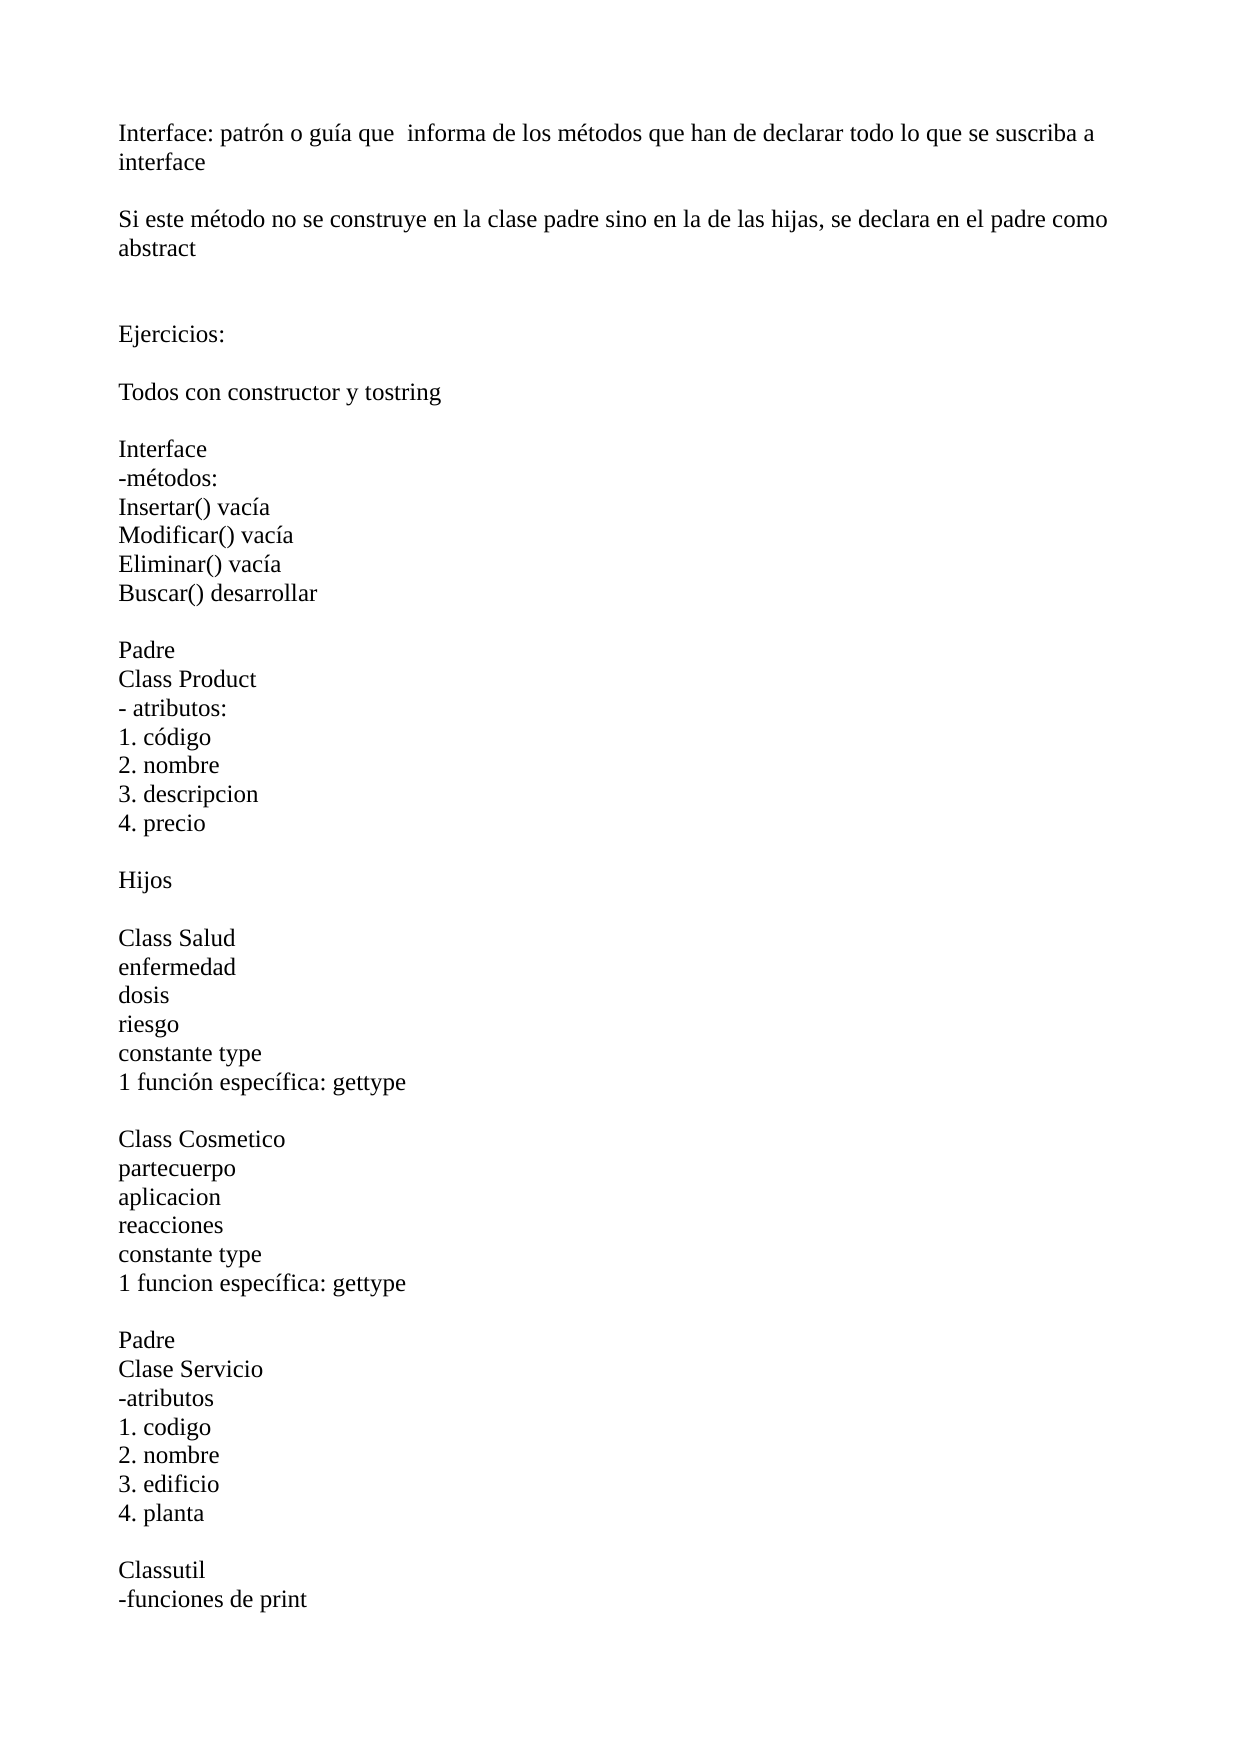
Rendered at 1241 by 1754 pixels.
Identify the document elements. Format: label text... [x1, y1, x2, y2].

text Todos con constructor y tostring [118, 377, 1122, 406]
text partecuerpo [118, 1153, 1122, 1182]
text Interface: patrón o guía que informa de los métodos que han de declarar todo lo que se suscriba a interface [118, 118, 1122, 176]
text Insertar() vacía [118, 492, 1122, 521]
text 2. nombre [118, 751, 1122, 779]
text Si este método no se construye en la clase padre sino en la de las hijas, se declara en el padre como abstract [118, 204, 1122, 262]
text Eliminar() vacía [118, 549, 1122, 578]
text 1 funcion específica: gettype [118, 1268, 1122, 1297]
text dosis [118, 981, 1122, 1009]
text Padre [118, 1326, 1122, 1354]
text enfermedad [118, 952, 1122, 981]
text Buscar() desarrollar [118, 578, 1122, 607]
text aplicacion [118, 1182, 1122, 1211]
text Hijos [118, 866, 1122, 894]
text Padre [118, 636, 1122, 664]
text -funciones de print [118, 1584, 1122, 1613]
text 2. nombre [118, 1441, 1122, 1469]
text Class Product [118, 664, 1122, 693]
text Class Salud [118, 923, 1122, 952]
text 4. precio [118, 808, 1122, 837]
text Class Cosmetico [118, 1124, 1122, 1153]
text 1 función específica: gettype [118, 1067, 1122, 1096]
text 1. código [118, 722, 1122, 751]
text Interface [118, 434, 1122, 463]
text -atributos [118, 1383, 1122, 1412]
text - atributos: [118, 693, 1122, 722]
text Clase Servicio [118, 1354, 1122, 1383]
text -métodos: [118, 463, 1122, 492]
text reacciones [118, 1211, 1122, 1239]
text riesgo [118, 1009, 1122, 1038]
text 1. codigo [118, 1412, 1122, 1441]
text 3. edificio [118, 1469, 1122, 1498]
text Ejercicios: [118, 319, 1122, 348]
text Classutil [118, 1556, 1122, 1584]
text 3. descripcion [118, 779, 1122, 808]
text constante type [118, 1038, 1122, 1067]
text Modificar() vacía [118, 521, 1122, 549]
text 4. planta [118, 1498, 1122, 1527]
text constante type [118, 1239, 1122, 1268]
